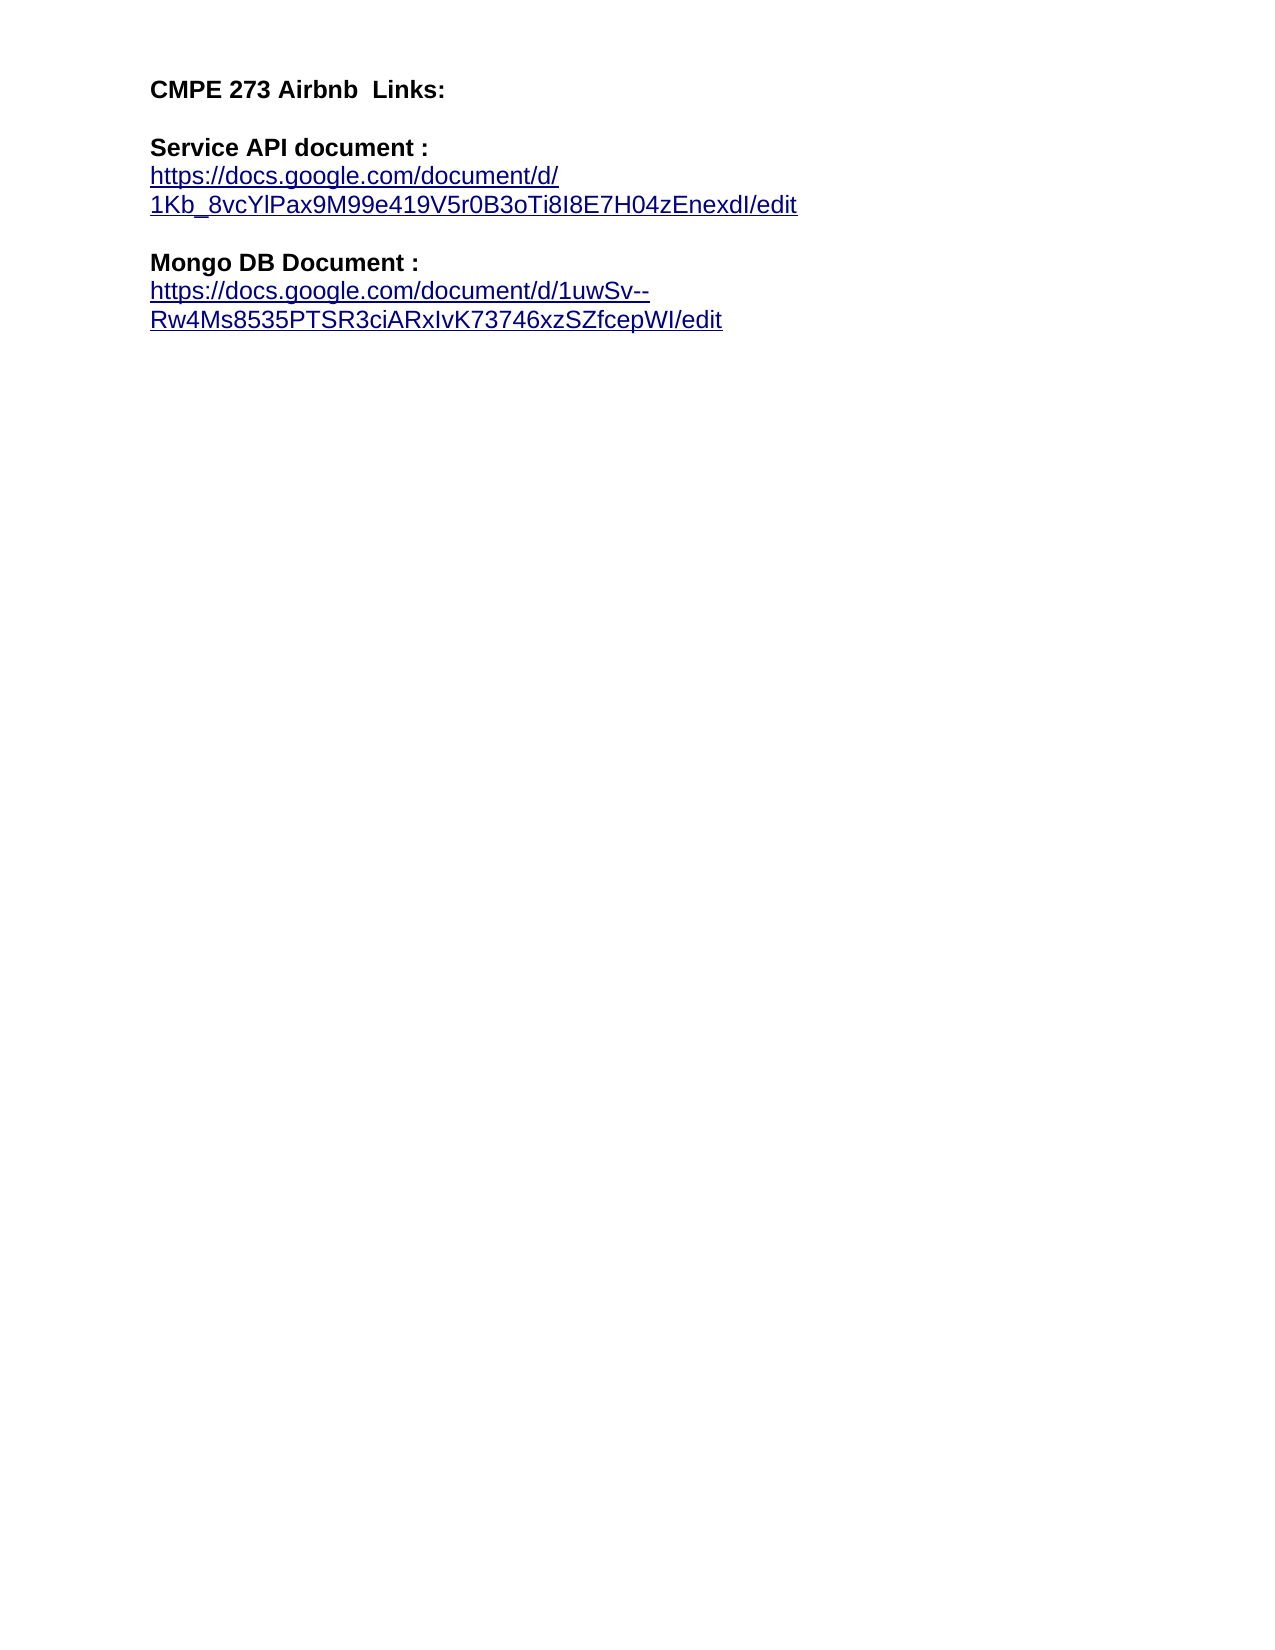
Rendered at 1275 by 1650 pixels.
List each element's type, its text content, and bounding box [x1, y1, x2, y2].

text https://docs.google.com/document/d/1uwSv--Rw4Ms8535PTSR3ciARxIvK73746xzSZfcepWI/edit [150, 276, 1125, 334]
text CMPE 273 Airbnb Links: [150, 75, 1125, 104]
text Mongo DB Document : [150, 247, 1125, 276]
text https://docs.google.com/document/d/1Kb_8vcYlPax9M99e419V5r0B3oTi8I8E7H04zEnexdI/edit [150, 161, 1125, 219]
text Service API document : [150, 132, 1125, 161]
